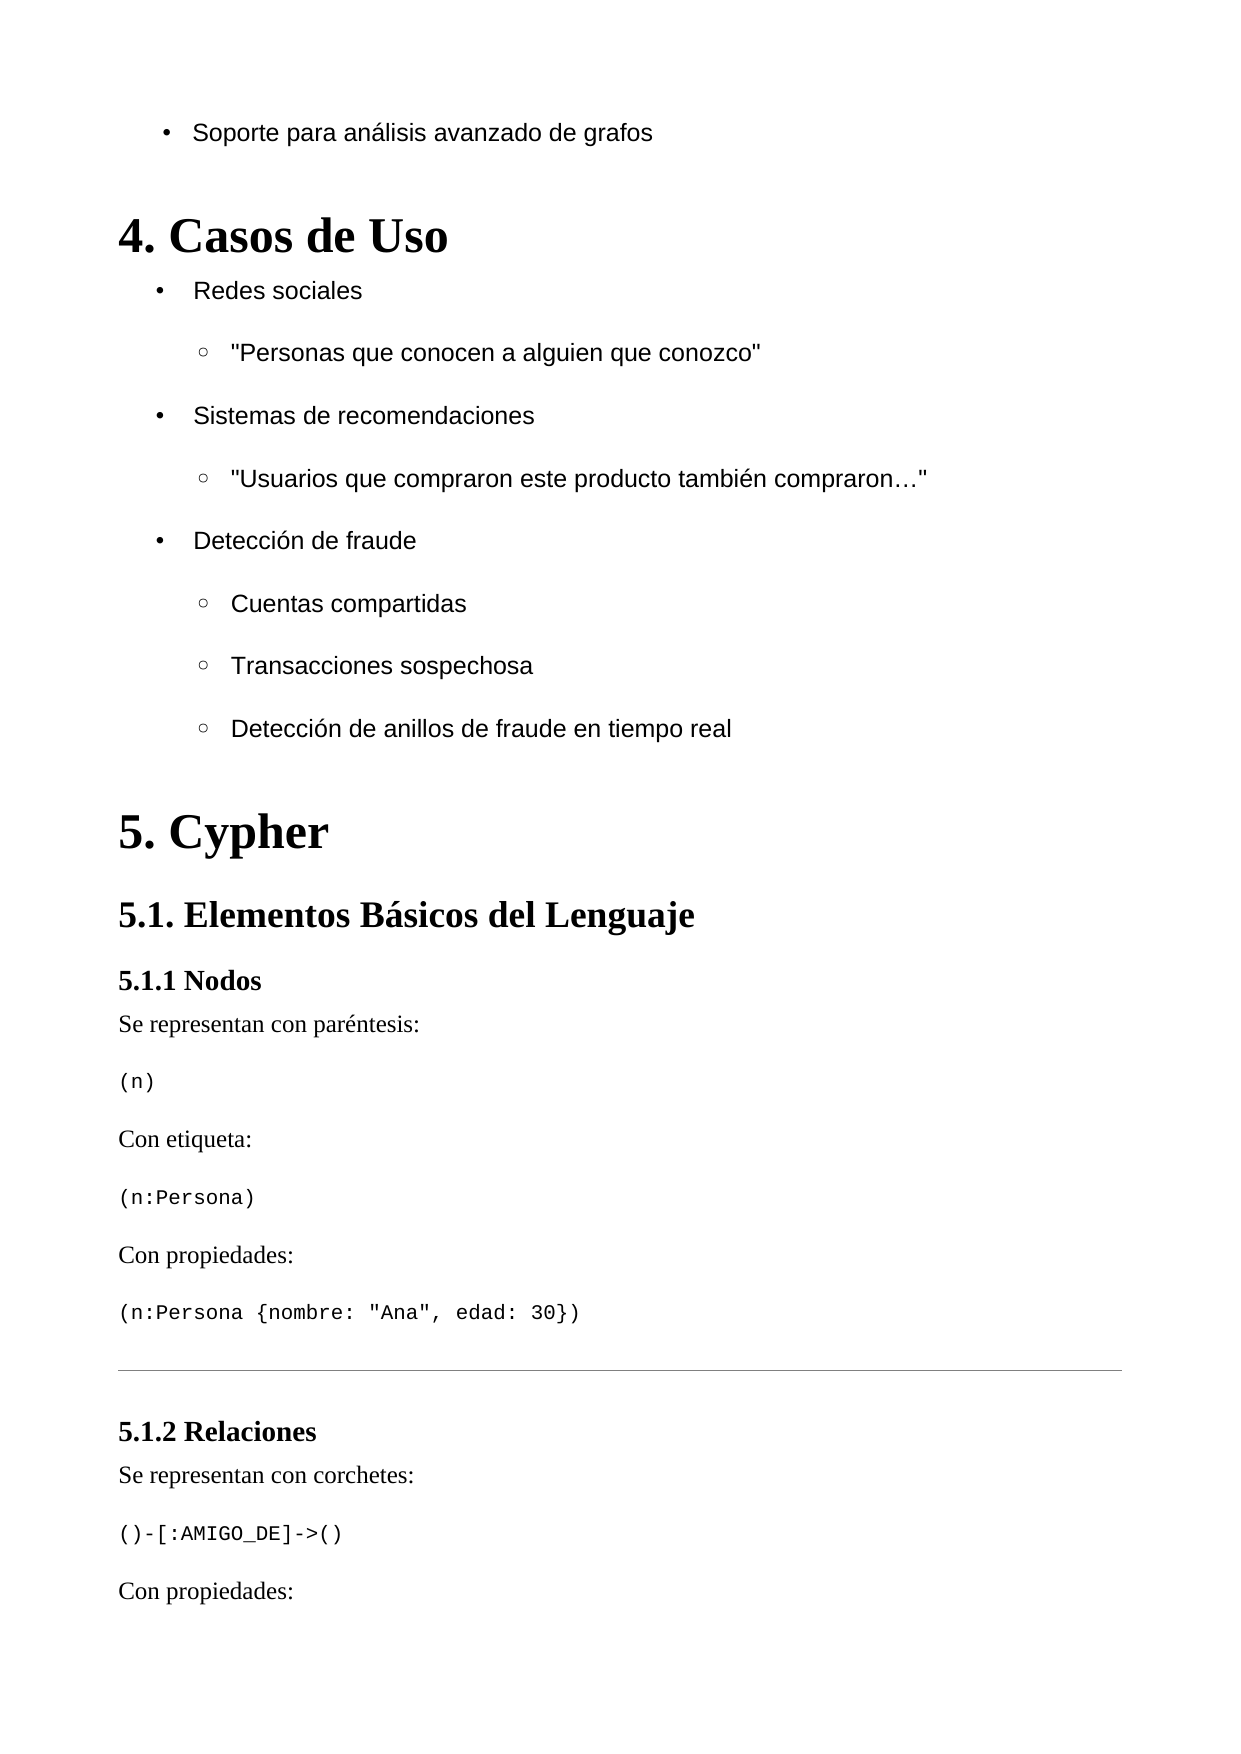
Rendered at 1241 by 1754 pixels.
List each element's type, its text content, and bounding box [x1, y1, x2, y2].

text Con propiedades: [118, 1576, 1122, 1605]
list Redes sociales [156, 276, 1122, 304]
text Con etiqueta: [118, 1124, 1122, 1153]
subtitle 5. Cypher [118, 802, 1122, 859]
list Sistemas de recomendaciones [156, 401, 1122, 430]
text (n:Persona {nombre: "Ana", edad: 30}) [118, 1302, 1122, 1326]
subtitle 4. Casos de Uso [118, 206, 1122, 263]
list "Personas que conocen a alguien que conozco" [193, 338, 1122, 367]
text Con propiedades: [118, 1240, 1122, 1269]
text (n) [118, 1071, 1122, 1095]
list Soporte para análisis avanzado de grafos [162, 118, 1122, 147]
text ()-[:AMIGO_DE]->() [118, 1523, 1122, 1547]
list Detección de anillos de fraude en tiempo real [193, 714, 1122, 743]
list "Usuarios que compraron este producto también compraron…" [193, 463, 1122, 492]
list Cuentas compartidas [193, 589, 1122, 618]
subtitle 5.1.1 Nodos [118, 963, 1122, 996]
list Transacciones sospechosa [193, 651, 1122, 680]
text (n:Persona) [118, 1187, 1122, 1210]
list Detección de fraude [156, 526, 1122, 555]
subtitle 5.1. Elementos Básicos del Lenguaje [118, 892, 1122, 936]
text Se representan con corchetes: [118, 1460, 1122, 1489]
subtitle 5.1.2 Relaciones [118, 1414, 1122, 1448]
text Se representan con paréntesis: [118, 1009, 1122, 1037]
